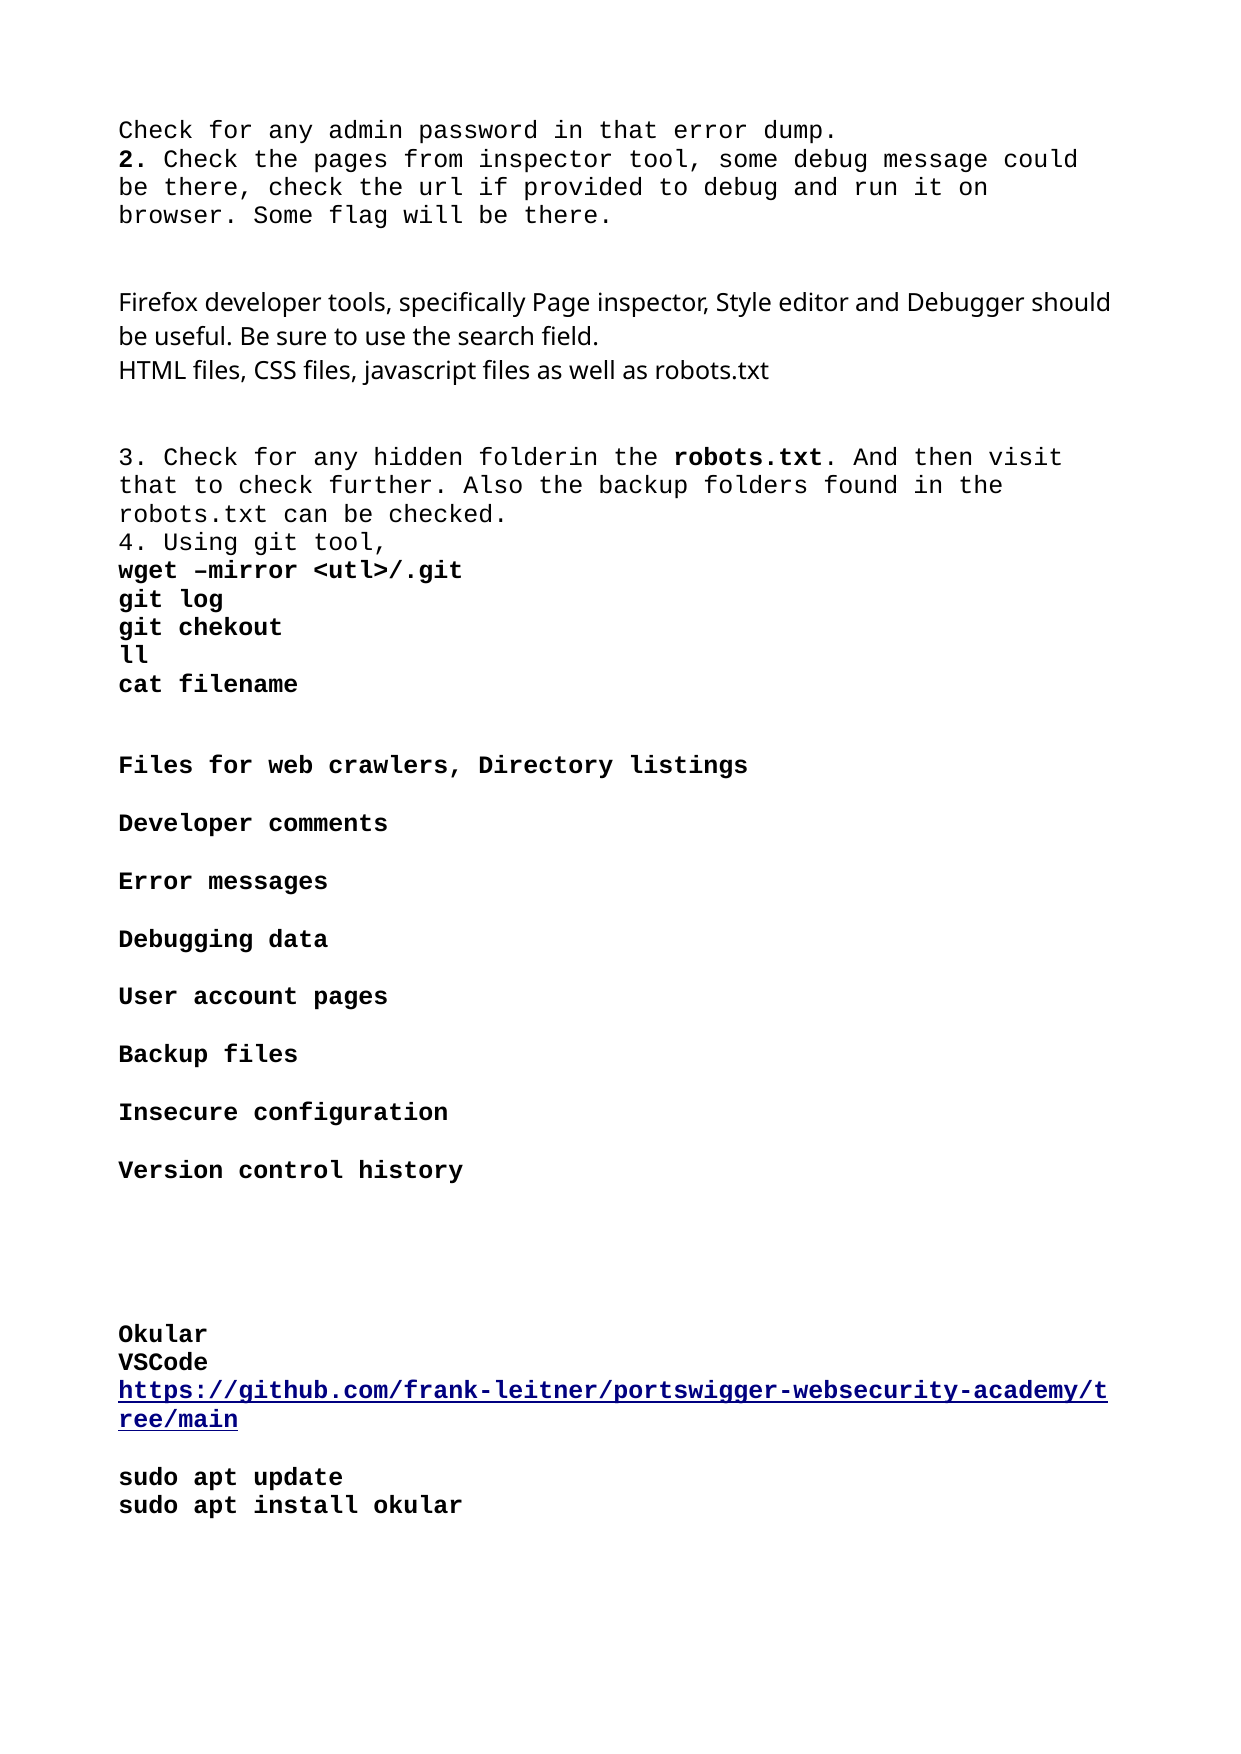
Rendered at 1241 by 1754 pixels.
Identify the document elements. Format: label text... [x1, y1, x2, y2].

text Okular VSCode https://github.com/frank-leitner/portswigger-websecurity-academy/tree/main [118, 1321, 1122, 1435]
text Version control history [118, 1157, 1122, 1186]
text Firefox developer tools, specifically Page inspector, Style editor and Debugger should be useful. Be sure to use the search field. HTML files, CSS files, javascript files as well as robots.txt [118, 284, 1122, 387]
text Insecure configuration [118, 1099, 1122, 1128]
text Check for any admin password in that error dump. 2. Check the pages from inspector tool, some debug message could be there, check the url if provided to debug and run it on browser. Some flag will be there. [118, 118, 1122, 255]
text User account pages [118, 984, 1122, 1012]
text sudo apt update sudo apt install okular [118, 1464, 1122, 1521]
text Files for web crawlers, Directory listings [118, 753, 1122, 781]
text Error messages [118, 868, 1122, 897]
text Backup files [118, 1042, 1122, 1070]
text Developer comments [118, 811, 1122, 839]
text 3. Check for any hidden folderin the robots.txt. And then visit that to check further. Also the backup folders found in the robots.txt can be checked. 4. Using git tool, wget –mirror <utl>/.git git log git chekout ll cat filename [118, 416, 1122, 723]
text Debugging data [118, 926, 1122, 954]
